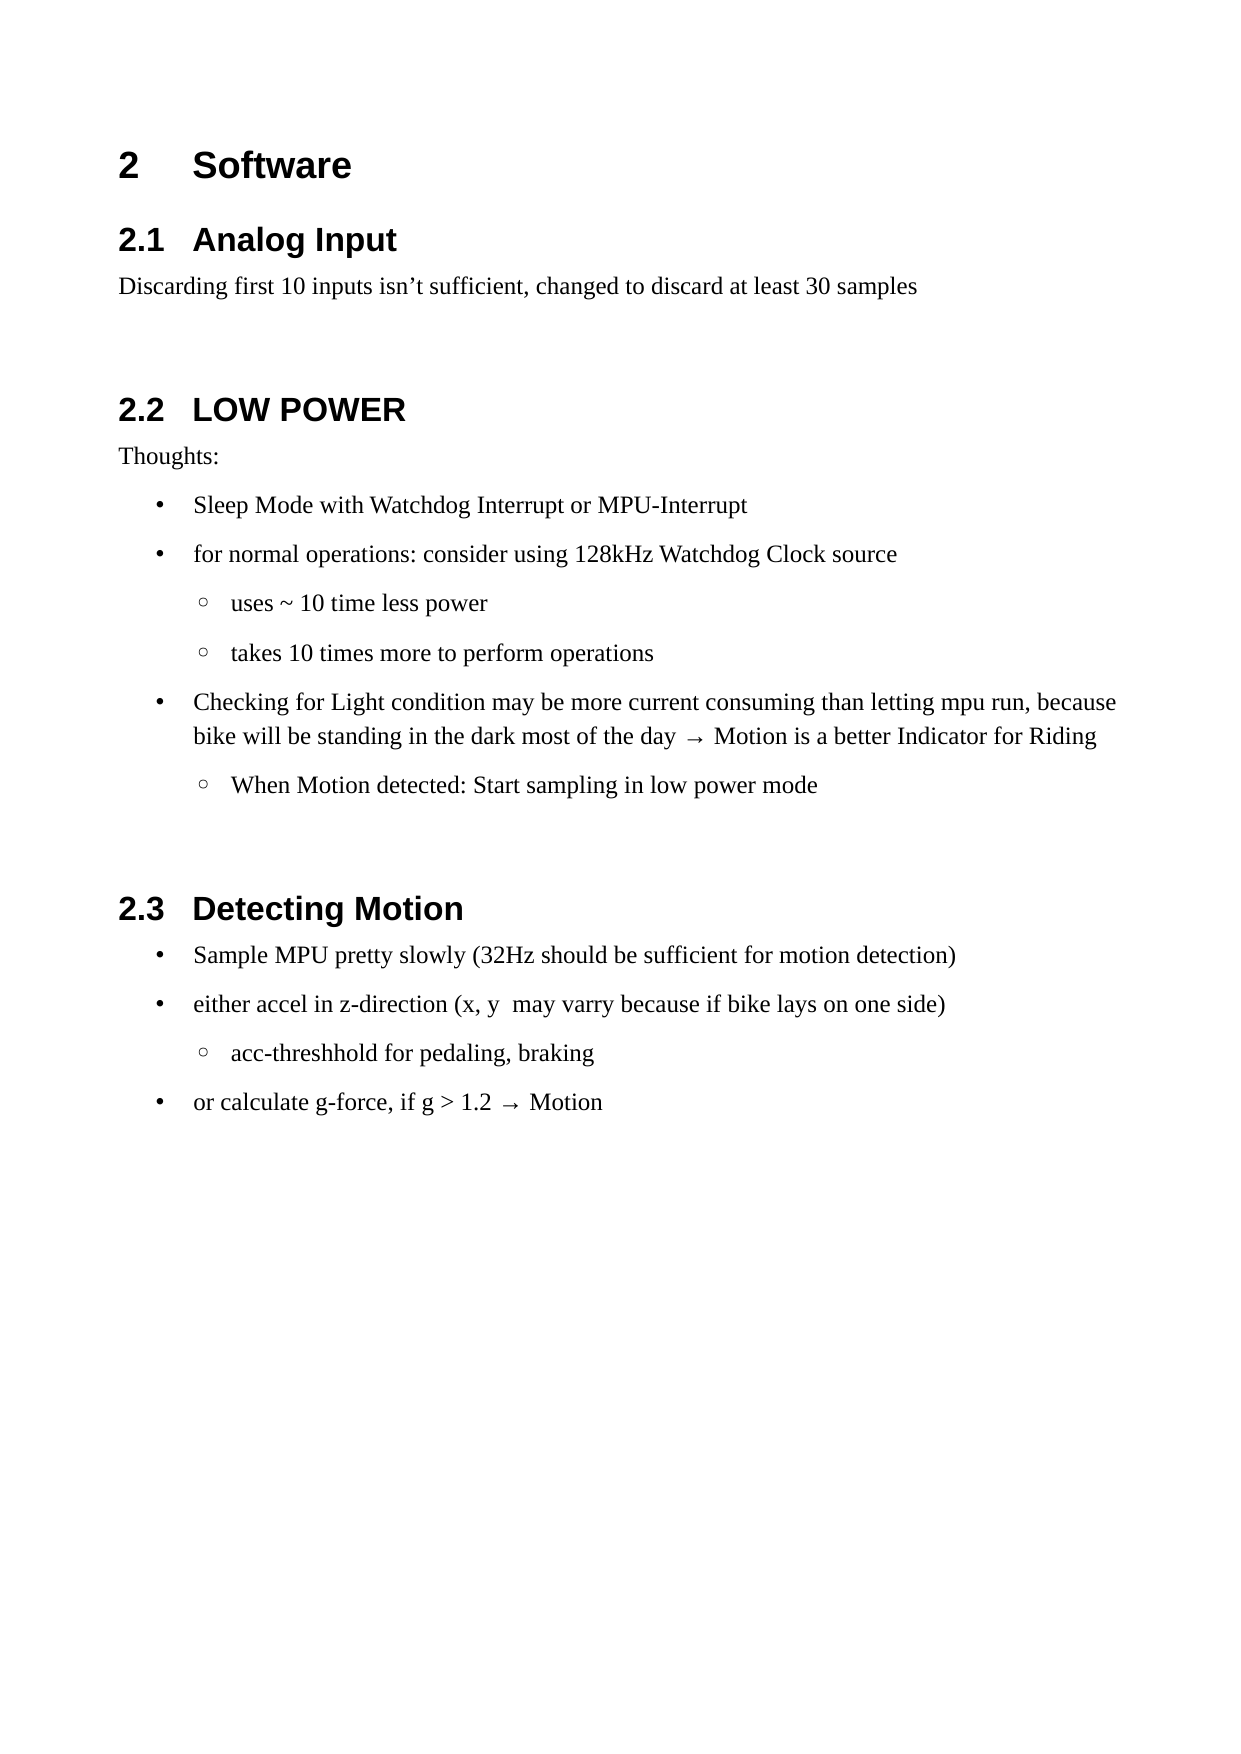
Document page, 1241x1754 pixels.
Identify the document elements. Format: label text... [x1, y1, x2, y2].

subtitle Analog Input [118, 220, 1122, 259]
text Thoughts: [118, 441, 1122, 470]
list takes 10 times more to perform operations [193, 638, 1122, 666]
list either accel in z-direction (x, y may varry because if bike lays on one side) [156, 989, 1122, 1018]
list When Motion detected: Start sampling in low power mode [193, 770, 1122, 799]
subtitle Detecting Motion [118, 889, 1122, 928]
list uses ~ 10 time less power [193, 588, 1122, 617]
list or calculate g-force, if g > 1.2 → Motion [156, 1087, 1122, 1116]
list acc-threshhold for pedaling, braking [193, 1038, 1122, 1067]
list Sleep Mode with Watchdog Interrupt or MPU-Interrupt [156, 490, 1122, 519]
text Discarding first 10 inputs isn’t sufficient, changed to discard at least 30 samples [118, 271, 1122, 300]
subtitle LOW POWER [118, 390, 1122, 429]
subtitle Software [118, 143, 1122, 187]
list for normal operations: consider using 128kHz Watchdog Clock source [156, 539, 1122, 568]
list Checking for Light condition may be more current consuming than letting mpu run, because bike will be standing in the dark most of the day → Motion is a better Indicator for Riding [156, 687, 1122, 750]
list Sample MPU pretty slowly (32Hz should be sufficient for motion detection) [156, 940, 1122, 969]
